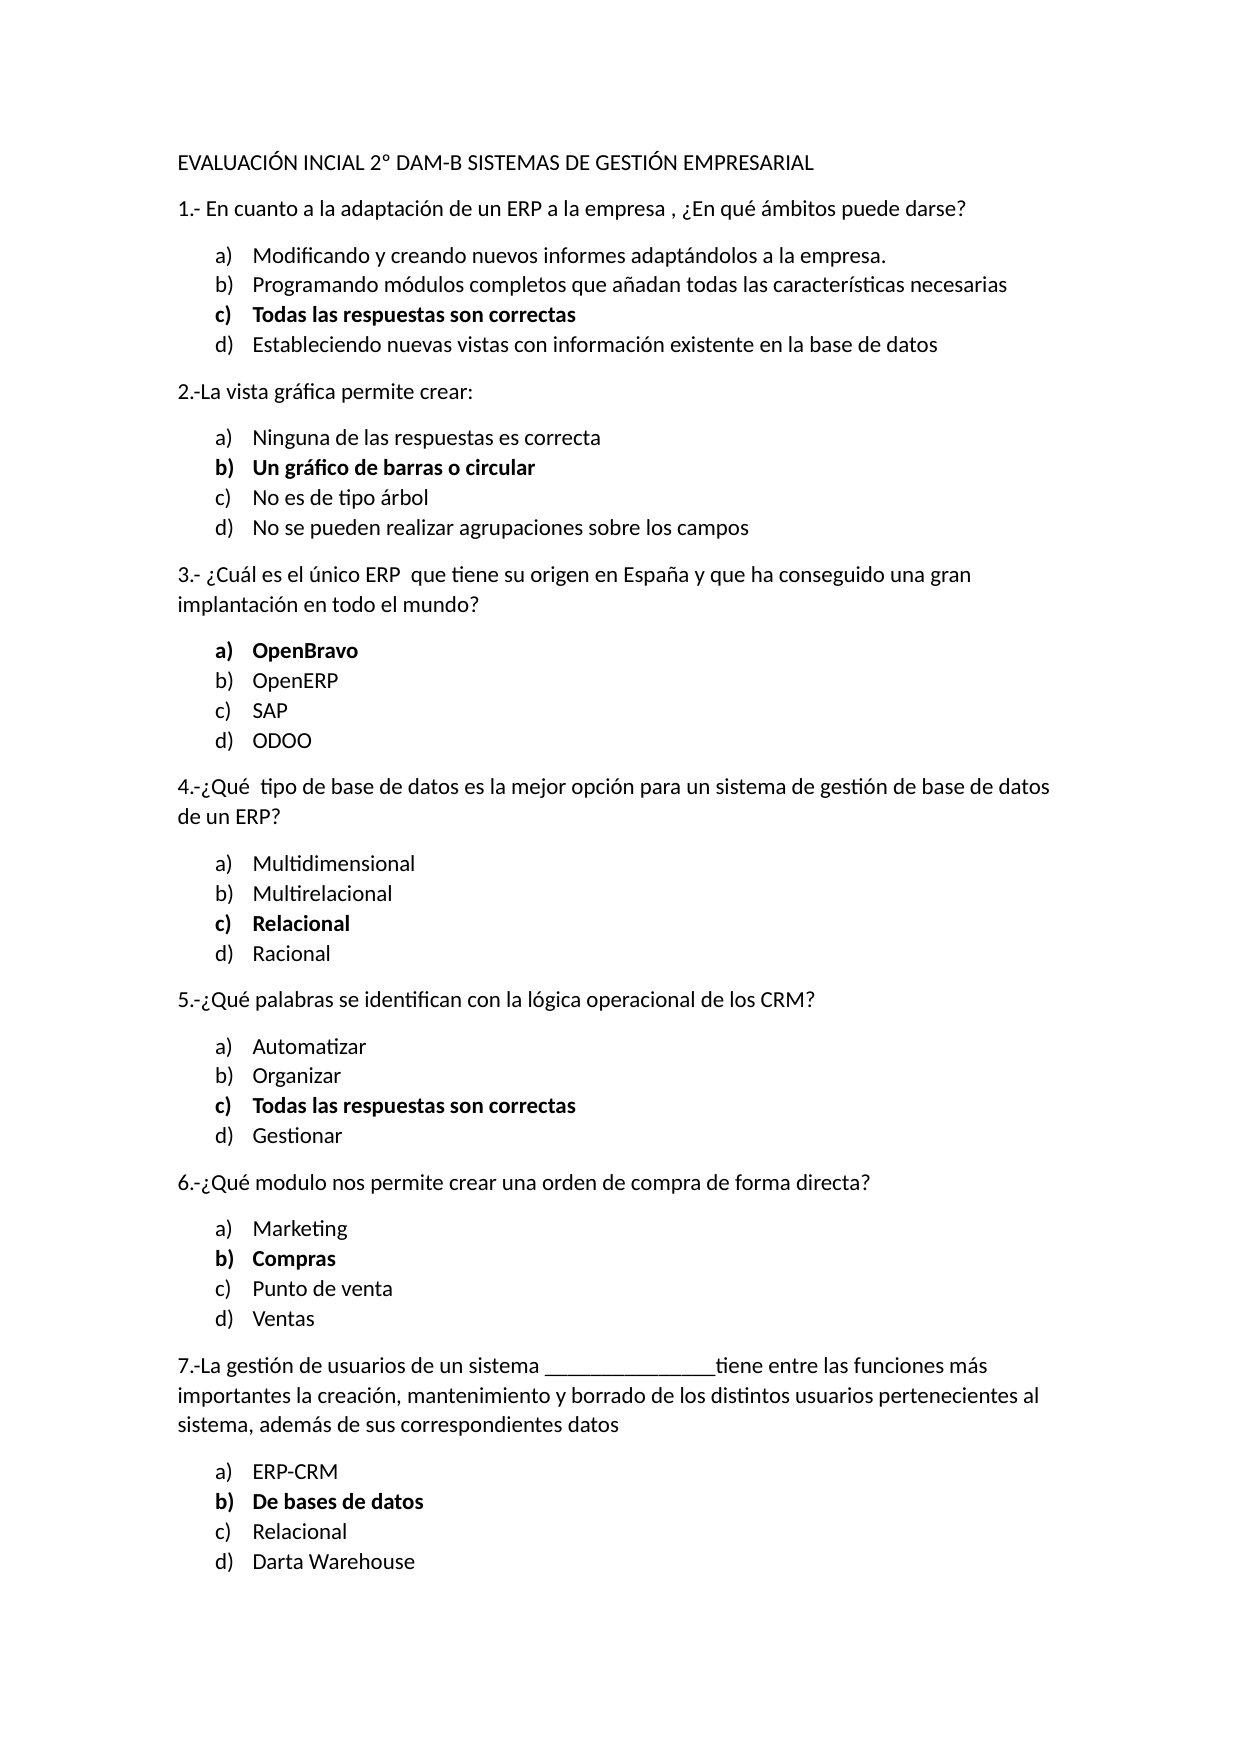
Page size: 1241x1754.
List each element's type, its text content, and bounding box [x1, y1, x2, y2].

text 7.-La gestión de usuarios de un sistema _______________tiene entre las funciones más importantes la creación, mantenimiento y borrado de los distintos usuarios pertenecientes al sistema, además de sus correspondientes datos [177, 1351, 1063, 1439]
text 6.-¿Qué modulo nos permite crear una orden de compra de forma directa? [177, 1168, 1063, 1196]
list Ventas [215, 1304, 1063, 1332]
list De bases de datos [215, 1487, 1063, 1515]
list Todas las respuestas son correctas [215, 1092, 1063, 1119]
list Organizar [215, 1062, 1063, 1090]
list Racional [215, 939, 1063, 967]
list OpenBravo [215, 636, 1063, 664]
list ODOO [215, 726, 1063, 754]
text 3.- ¿Cuál es el único ERP que tiene su origen en España y que ha conseguido una gran implantación en todo el mundo? [177, 560, 1063, 618]
list Un gráfico de barras o circular [215, 453, 1063, 481]
list Automatizar [215, 1032, 1063, 1060]
list Modificando y creando nuevos informes adaptándolos a la empresa. [215, 241, 1063, 269]
list Multirelacional [215, 879, 1063, 907]
text 1.- En cuanto a la adaptación de un ERP a la empresa , ¿En qué ámbitos puede darse? [177, 194, 1063, 222]
list Compras [215, 1244, 1063, 1272]
list Relacional [215, 1517, 1063, 1545]
text 5.-¿Qué palabras se identifican con la lógica operacional de los CRM? [177, 985, 1063, 1013]
list Programando módulos completos que añadan todas las características necesarias [215, 271, 1063, 299]
text 2.-La vista gráfica permite crear: [177, 377, 1063, 405]
list SAP [215, 696, 1063, 724]
list Todas las respuestas son correctas [215, 301, 1063, 328]
list ERP-CRM [215, 1457, 1063, 1485]
list Gestionar [215, 1121, 1063, 1149]
list Multidimensional [215, 849, 1063, 877]
list No se pueden realizar agrupaciones sobre los campos [215, 513, 1063, 541]
list Marketing [215, 1214, 1063, 1243]
list Punto de venta [215, 1274, 1063, 1302]
list Darta Warehouse [215, 1547, 1063, 1575]
list OpenERP [215, 666, 1063, 694]
list Estableciendo nuevas vistas con información existente en la base de datos [215, 330, 1063, 358]
text 4.-¿Qué tipo de base de datos es la mejor opción para un sistema de gestión de base de datos de un ERP? [177, 772, 1063, 830]
list Ninguna de las respuestas es correcta [215, 423, 1063, 452]
text EVALUACIÓN INCIAL 2º DAM-B SISTEMAS DE GESTIÓN EMPRESARIAL [177, 148, 1063, 176]
list Relacional [215, 909, 1063, 937]
list No es de tipo árbol [215, 483, 1063, 511]
